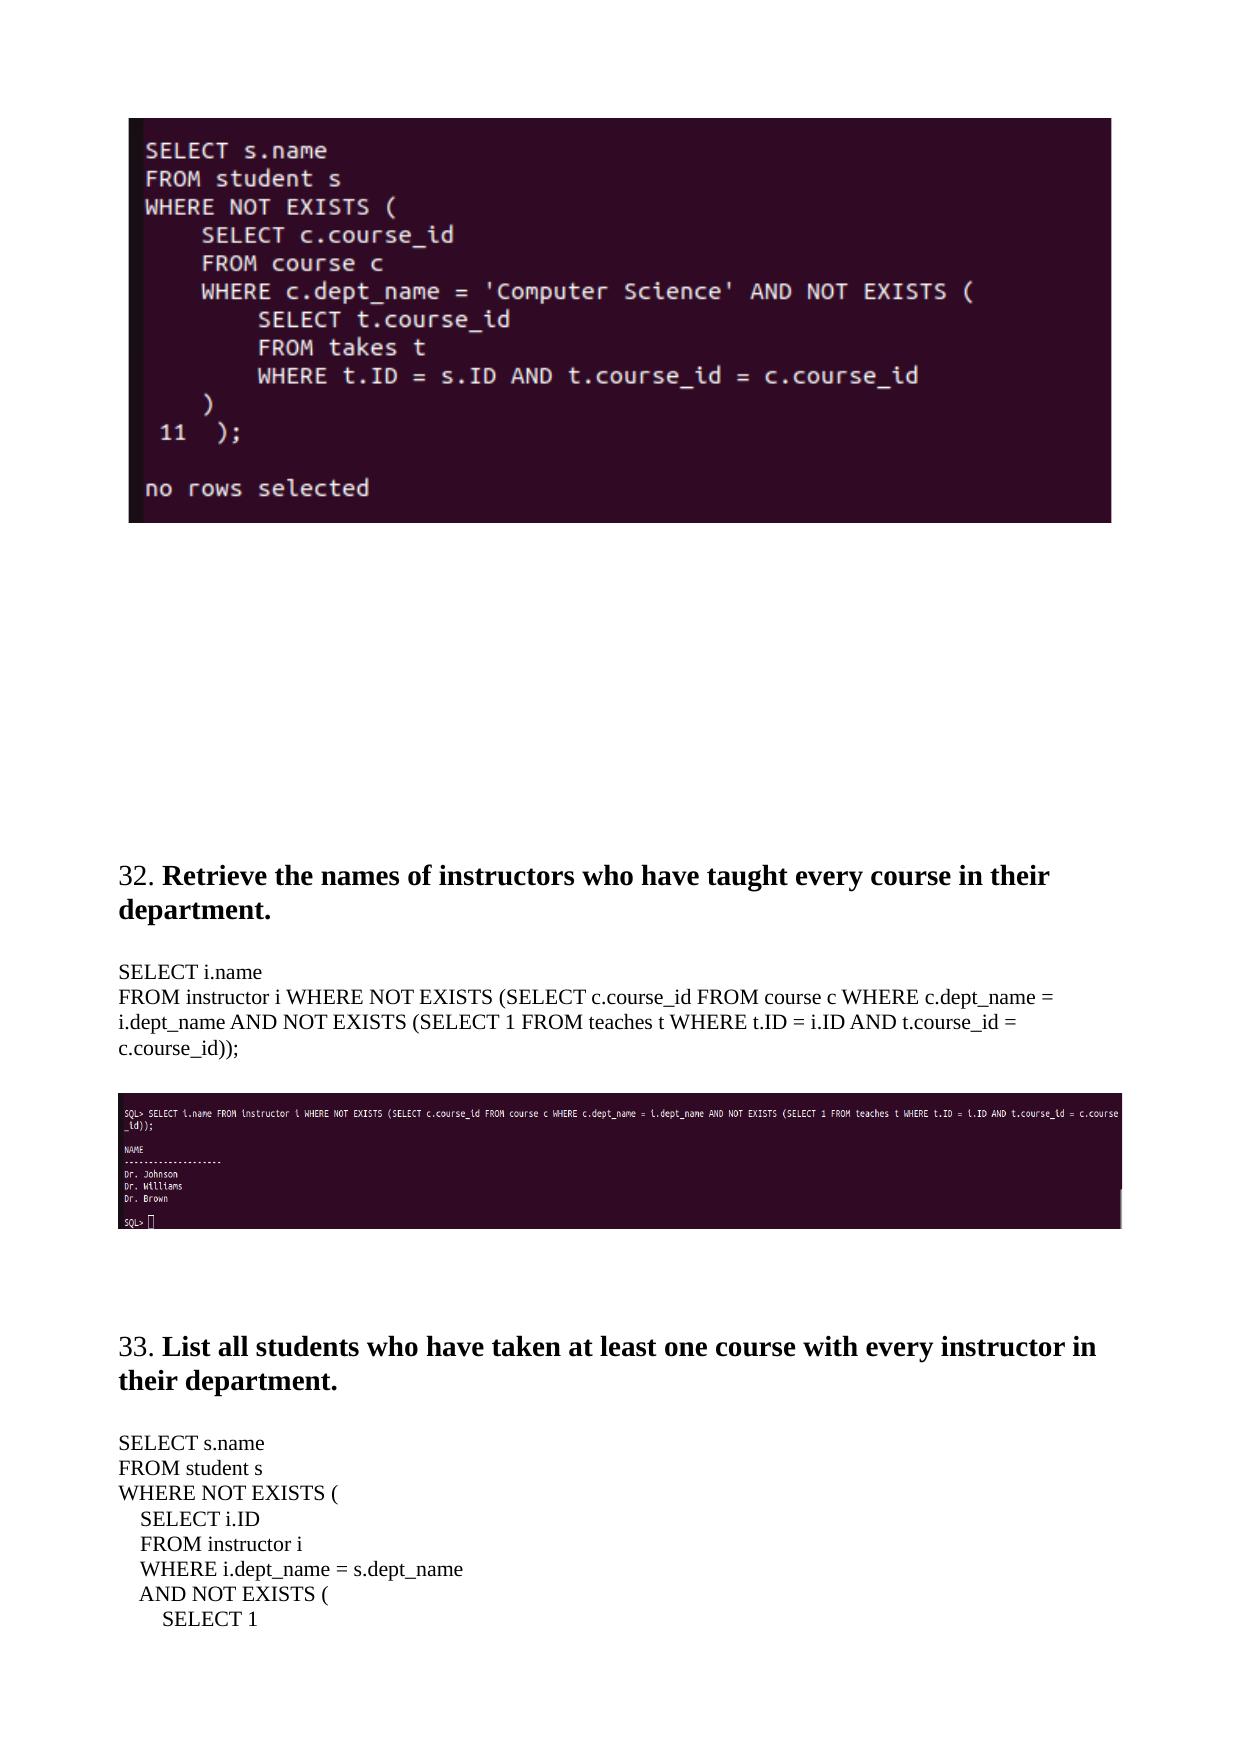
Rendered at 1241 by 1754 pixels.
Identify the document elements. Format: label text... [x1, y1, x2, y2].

text WHERE i.dept_name = s.dept_name [118, 1556, 1122, 1581]
picture [118, 1093, 1123, 1229]
text SELECT i.name [118, 959, 1122, 984]
text FROM instructor i [118, 1531, 1122, 1556]
text SELECT i.ID [118, 1506, 1122, 1531]
text 32. Retrieve the names of instructors who have taught every course in their department. [118, 858, 1122, 925]
text SELECT s.name [118, 1430, 1122, 1455]
text WHERE NOT EXISTS ( [118, 1480, 1122, 1506]
text AND NOT EXISTS ( [118, 1581, 1122, 1606]
text 33. List all students who have taken at least one course with every instructor in their department. [118, 1329, 1122, 1396]
text FROM student s [118, 1455, 1122, 1480]
text SELECT 1 [118, 1606, 1122, 1632]
text FROM instructor i WHERE NOT EXISTS (SELECT c.course_id FROM course c WHERE c.dept_name = i.dept_name AND NOT EXISTS (SELECT 1 FROM teaches t WHERE t.ID = i.ID AND t.course_id = c.course_id)); [118, 984, 1122, 1060]
picture [128, 118, 1112, 523]
